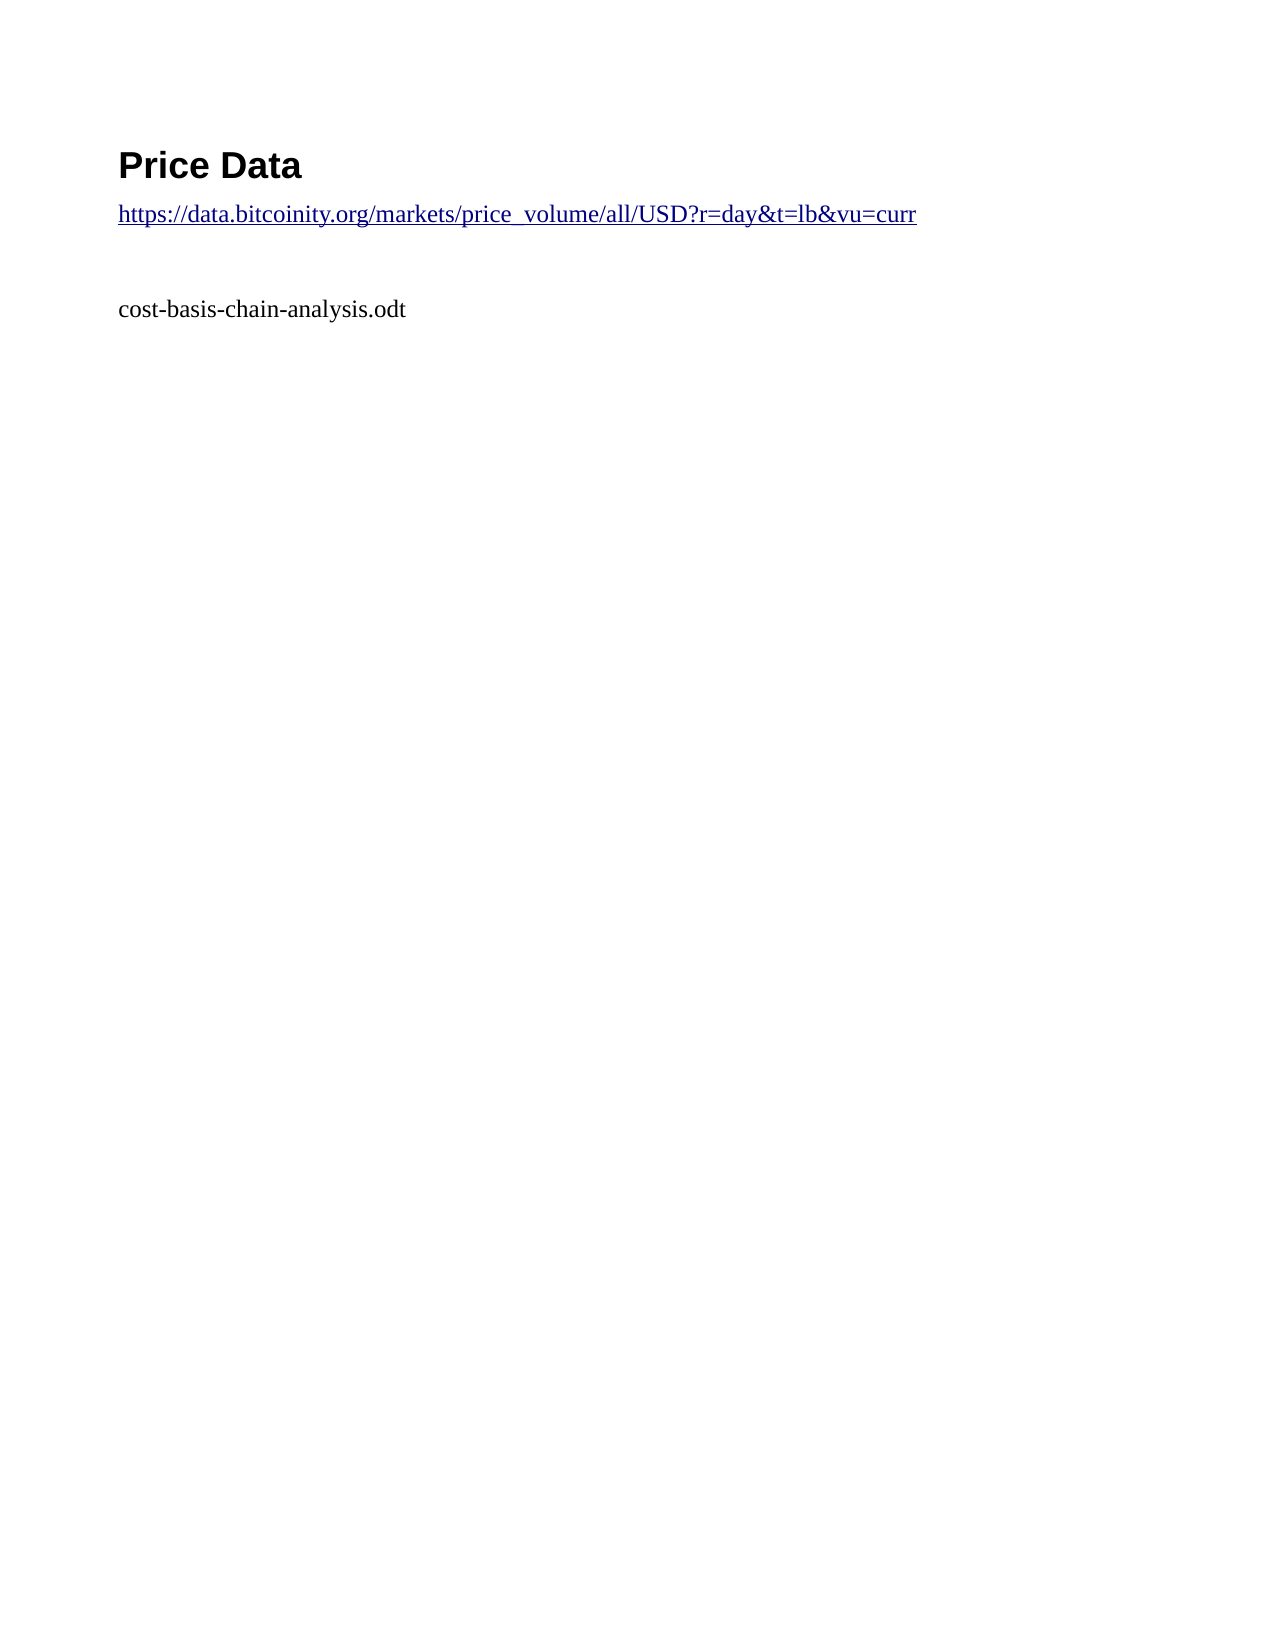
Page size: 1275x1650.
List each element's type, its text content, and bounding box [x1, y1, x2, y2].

text https://data.bitcoinity.org/markets/price_volume/all/USD?r=day&t=lb&vu=curr [118, 199, 1157, 227]
subtitle Price Data [118, 143, 1157, 186]
text cost-basis-chain-analysis.odt [118, 294, 1157, 323]
